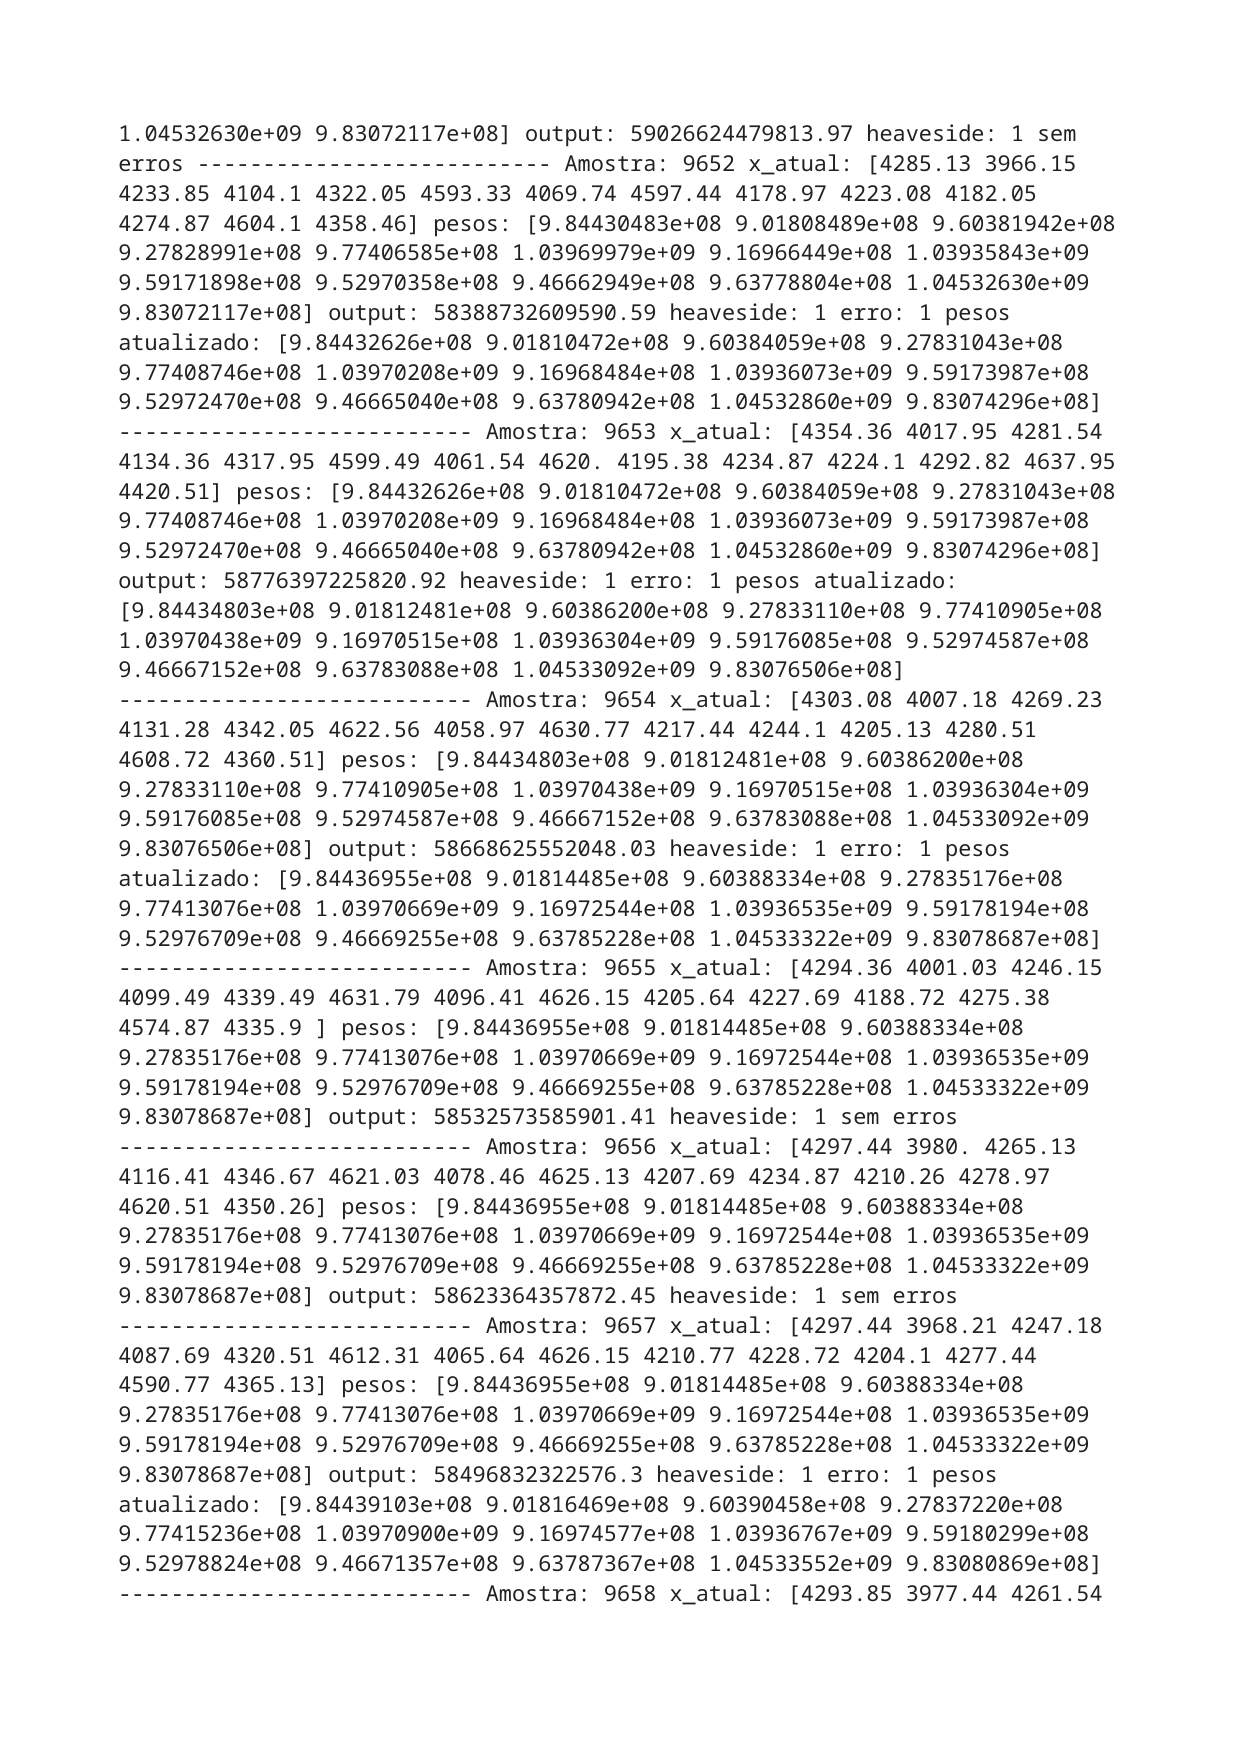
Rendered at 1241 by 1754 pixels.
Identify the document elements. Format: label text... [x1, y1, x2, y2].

text 1.04532630e+09 9.83072117e+08] output: 59026624479813.97 heaveside: 1 sem erros --------------------------- Amostra: 9652 x_atual: [4285.13 3966.15 4233.85 4104.1 4322.05 4593.33 4069.74 4597.44 4178.97 4223.08 4182.05 4274.87 4604.1 4358.46] pesos: [9.84430483e+08 9.01808489e+08 9.60381942e+08 9.27828991e+08 9.77406585e+08 1.03969979e+09 9.16966449e+08 1.03935843e+09 9.59171898e+08 9.52970358e+08 9.46662949e+08 9.63778804e+08 1.04532630e+09 9.83072117e+08] output: 58388732609590.59 heaveside: 1 erro: 1 pesos atualizado: [9.84432626e+08 9.01810472e+08 9.60384059e+08 9.27831043e+08 9.77408746e+08 1.03970208e+09 9.16968484e+08 1.03936073e+09 9.59173987e+08 9.52972470e+08 9.46665040e+08 9.63780942e+08 1.04532860e+09 9.83074296e+08] --------------------------- Amostra: 9653 x_atual: [4354.36 4017.95 4281.54 4134.36 4317.95 4599.49 4061.54 4620. 4195.38 4234.87 4224.1 4292.82 4637.95 4420.51] pesos: [9.84432626e+08 9.01810472e+08 9.60384059e+08 9.27831043e+08 9.77408746e+08 1.03970208e+09 9.16968484e+08 1.03936073e+09 9.59173987e+08 9.52972470e+08 9.46665040e+08 9.63780942e+08 1.04532860e+09 9.83074296e+08] output: 58776397225820.92 heaveside: 1 erro: 1 pesos atualizado: [9.84434803e+08 9.01812481e+08 9.60386200e+08 9.27833110e+08 9.77410905e+08 1.03970438e+09 9.16970515e+08 1.03936304e+09 9.59176085e+08 9.52974587e+08 9.46667152e+08 9.63783088e+08 1.04533092e+09 9.83076506e+08] --------------------------- Amostra: 9654 x_atual: [4303.08 4007.18 4269.23 4131.28 4342.05 4622.56 4058.97 4630.77 4217.44 4244.1 4205.13 4280.51 4608.72 4360.51] pesos: [9.84434803e+08 9.01812481e+08 9.60386200e+08 9.27833110e+08 9.77410905e+08 1.03970438e+09 9.16970515e+08 1.03936304e+09 9.59176085e+08 9.52974587e+08 9.46667152e+08 9.63783088e+08 1.04533092e+09 9.83076506e+08] output: 58668625552048.03 heaveside: 1 erro: 1 pesos atualizado: [9.84436955e+08 9.01814485e+08 9.60388334e+08 9.27835176e+08 9.77413076e+08 1.03970669e+09 9.16972544e+08 1.03936535e+09 9.59178194e+08 9.52976709e+08 9.46669255e+08 9.63785228e+08 1.04533322e+09 9.83078687e+08] --------------------------- Amostra: 9655 x_atual: [4294.36 4001.03 4246.15 4099.49 4339.49 4631.79 4096.41 4626.15 4205.64 4227.69 4188.72 4275.38 4574.87 4335.9 ] pesos: [9.84436955e+08 9.01814485e+08 9.60388334e+08 9.27835176e+08 9.77413076e+08 1.03970669e+09 9.16972544e+08 1.03936535e+09 9.59178194e+08 9.52976709e+08 9.46669255e+08 9.63785228e+08 1.04533322e+09 9.83078687e+08] output: 58532573585901.41 heaveside: 1 sem erros --------------------------- Amostra: 9656 x_atual: [4297.44 3980. 4265.13 4116.41 4346.67 4621.03 4078.46 4625.13 4207.69 4234.87 4210.26 4278.97 4620.51 4350.26] pesos: [9.84436955e+08 9.01814485e+08 9.60388334e+08 9.27835176e+08 9.77413076e+08 1.03970669e+09 9.16972544e+08 1.03936535e+09 9.59178194e+08 9.52976709e+08 9.46669255e+08 9.63785228e+08 1.04533322e+09 9.83078687e+08] output: 58623364357872.45 heaveside: 1 sem erros --------------------------- Amostra: 9657 x_atual: [4297.44 3968.21 4247.18 4087.69 4320.51 4612.31 4065.64 4626.15 4210.77 4228.72 4204.1 4277.44 4590.77 4365.13] pesos: [9.84436955e+08 9.01814485e+08 9.60388334e+08 9.27835176e+08 9.77413076e+08 1.03970669e+09 9.16972544e+08 1.03936535e+09 9.59178194e+08 9.52976709e+08 9.46669255e+08 9.63785228e+08 1.04533322e+09 9.83078687e+08] output: 58496832322576.3 heaveside: 1 erro: 1 pesos atualizado: [9.84439103e+08 9.01816469e+08 9.60390458e+08 9.27837220e+08 9.77415236e+08 1.03970900e+09 9.16974577e+08 1.03936767e+09 9.59180299e+08 9.52978824e+08 9.46671357e+08 9.63787367e+08 1.04533552e+09 9.83080869e+08] --------------------------- Amostra: 9658 x_atual: [4293.85 3977.44 4261.54 [118, 118, 1122, 1608]
